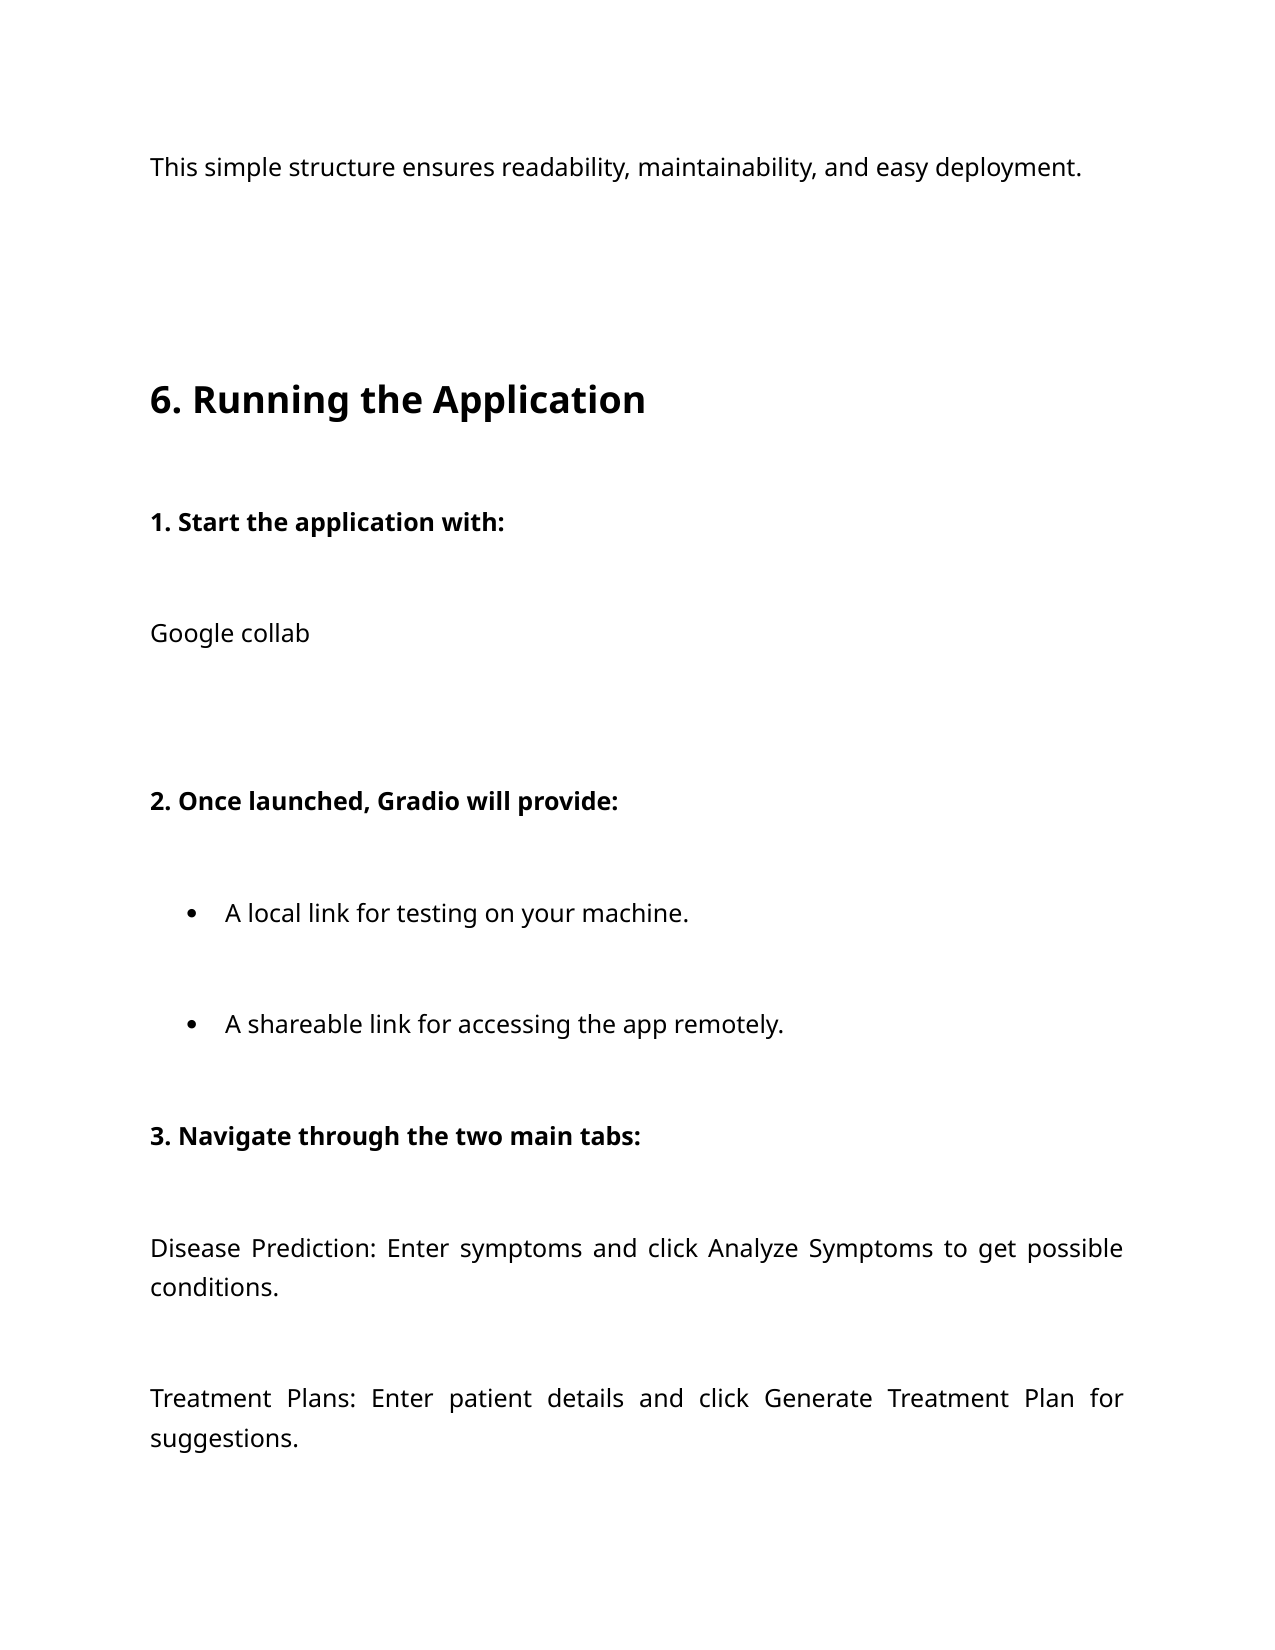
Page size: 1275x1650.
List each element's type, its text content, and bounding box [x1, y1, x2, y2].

text Disease Prediction: Enter symptoms and click Analyze Symptoms to get possible conditions. [150, 1230, 1125, 1303]
text 3. Navigate through the two main tabs: [150, 1119, 1125, 1153]
list A local link for testing on your machine. [187, 895, 1125, 929]
text Treatment Plans: Enter patient details and click Generate Treatment Plan for suggestions. [150, 1381, 1125, 1454]
list A shareable link for accessing the app remotely. [187, 1007, 1125, 1041]
text 1. Start the application with: [150, 504, 1125, 538]
text 2. Once launched, Gradio will provide: [150, 784, 1125, 818]
text 6. Running the Application [150, 373, 1125, 424]
text Google collab [150, 616, 1125, 650]
text This simple structure ensures readability, maintainability, and easy deployment. [150, 150, 1125, 184]
